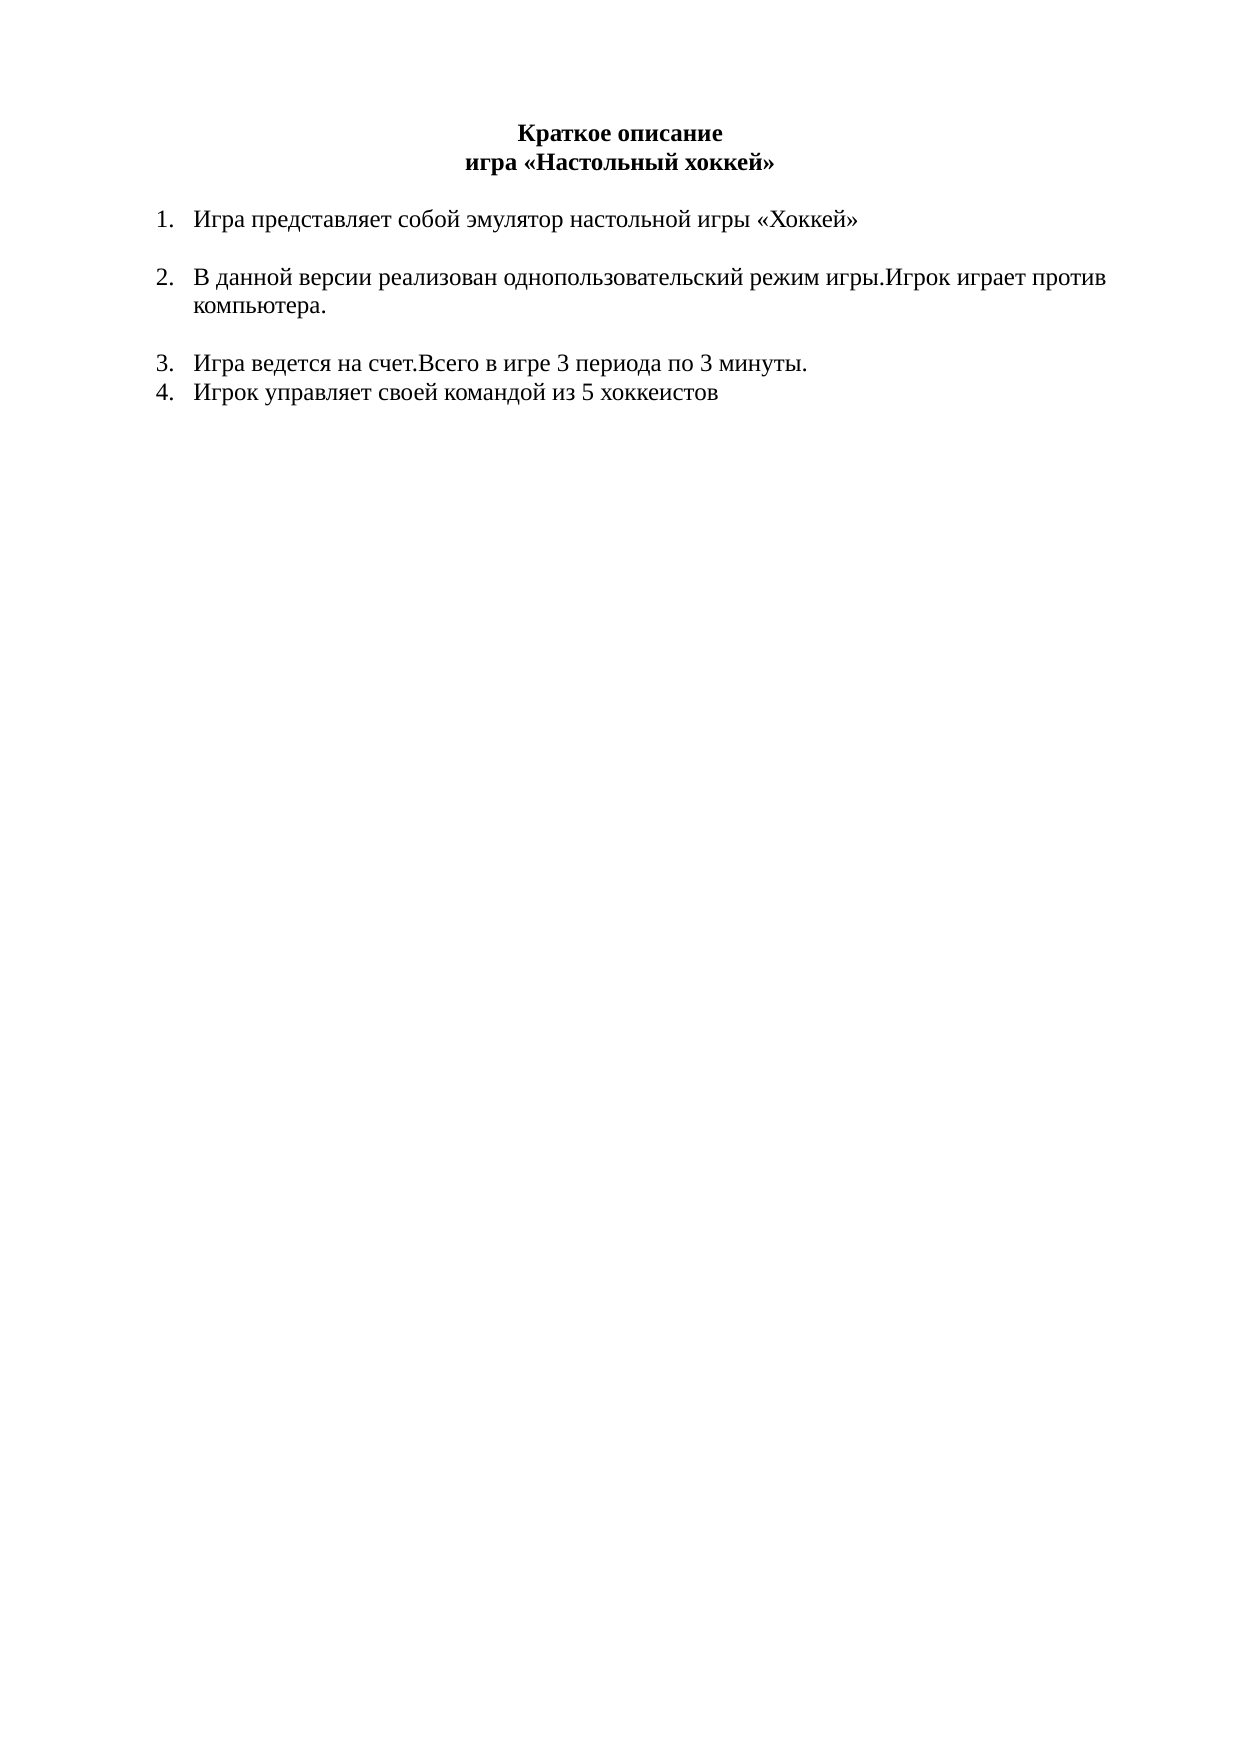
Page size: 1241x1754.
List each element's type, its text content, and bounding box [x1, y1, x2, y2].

list Игра ведется на счет.Всего в игре 3 периода по 3 минуты. [156, 348, 1122, 377]
list В данной версии реализован однопользовательский режим игры.Игрок играет против компьютера. [156, 262, 1122, 319]
list Игрок управляет своей командой из 5 хоккеистов [156, 377, 1122, 406]
text игра «Настольный хоккей» [118, 147, 1122, 176]
list Игра представляет собой эмулятор настольной игры «Хоккей» [156, 204, 1122, 233]
text Краткое описание [118, 118, 1122, 147]
